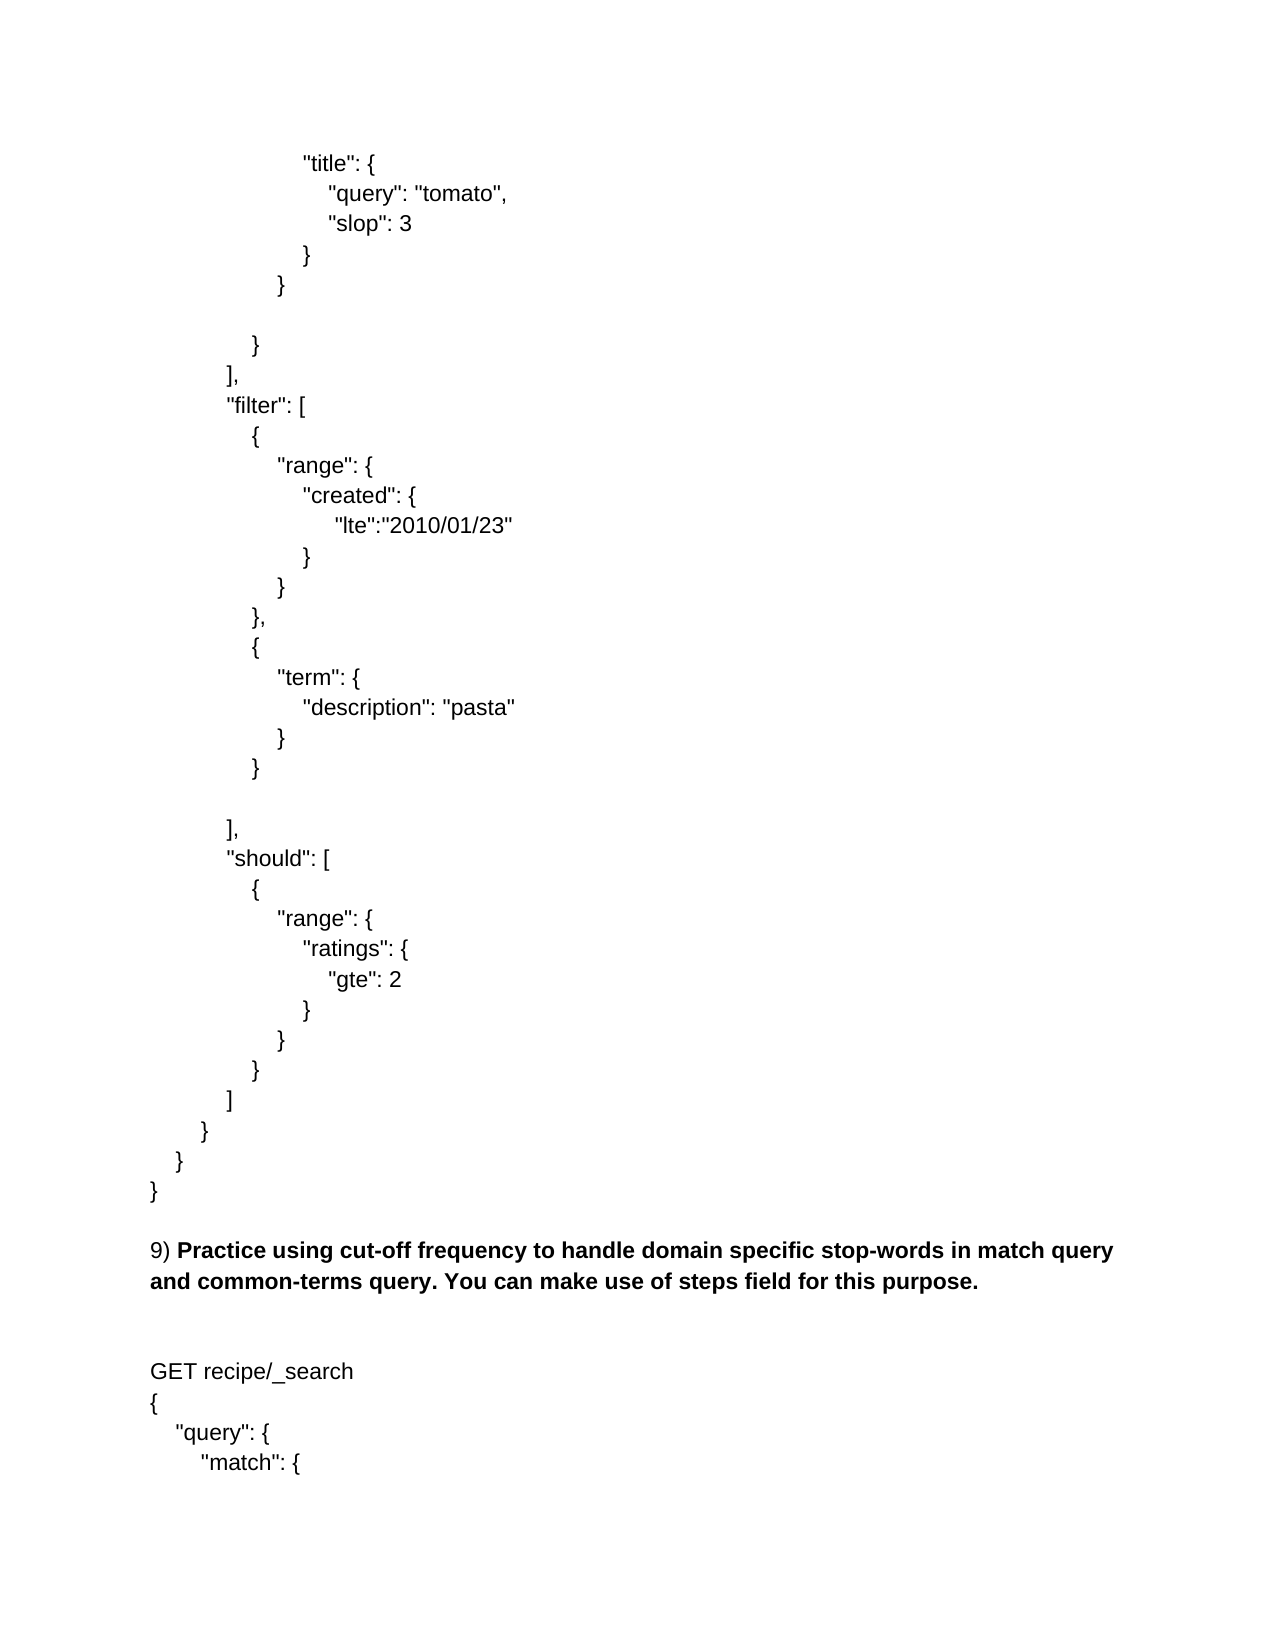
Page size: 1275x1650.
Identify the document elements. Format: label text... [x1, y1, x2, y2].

text } [150, 724, 1125, 750]
text { [150, 422, 1125, 448]
text GET recipe/_search [150, 1358, 1125, 1385]
text "gte": 2 [150, 966, 1125, 992]
text "ratings": { [150, 935, 1125, 962]
text "range": { [150, 905, 1125, 932]
text } [150, 543, 1125, 569]
text }, [150, 603, 1125, 629]
text "query": { [150, 1419, 1125, 1445]
text "term": { [150, 663, 1125, 690]
text } [150, 1026, 1125, 1052]
text { [150, 633, 1125, 660]
text "filter": [ [150, 392, 1125, 418]
text ], [150, 361, 1125, 388]
text "title": { [150, 150, 1125, 176]
text } [150, 1056, 1125, 1083]
text ], [150, 814, 1125, 841]
text "match": { [150, 1449, 1125, 1475]
text } [150, 241, 1125, 267]
text "lte":"2010/01/23" [150, 512, 1125, 539]
text "slop": 3 [150, 210, 1125, 237]
text } [150, 271, 1125, 297]
text } [150, 1177, 1125, 1203]
text } [150, 1117, 1125, 1143]
text "range": { [150, 452, 1125, 478]
text } [150, 1147, 1125, 1173]
text } [150, 331, 1125, 358]
text { [150, 875, 1125, 901]
text "created": { [150, 482, 1125, 509]
text "description": "pasta" [150, 694, 1125, 720]
text 9) Practice using cut-off frequency to handle domain specific stop-words in match query and common-terms query. You can make use of steps field for this purpose. [150, 1237, 1125, 1294]
text } [150, 996, 1125, 1022]
text } [150, 754, 1125, 781]
text { [150, 1388, 1125, 1415]
text "should": [ [150, 845, 1125, 871]
text ] [150, 1086, 1125, 1113]
text } [150, 573, 1125, 599]
text "query": "tomato", [150, 180, 1125, 207]
